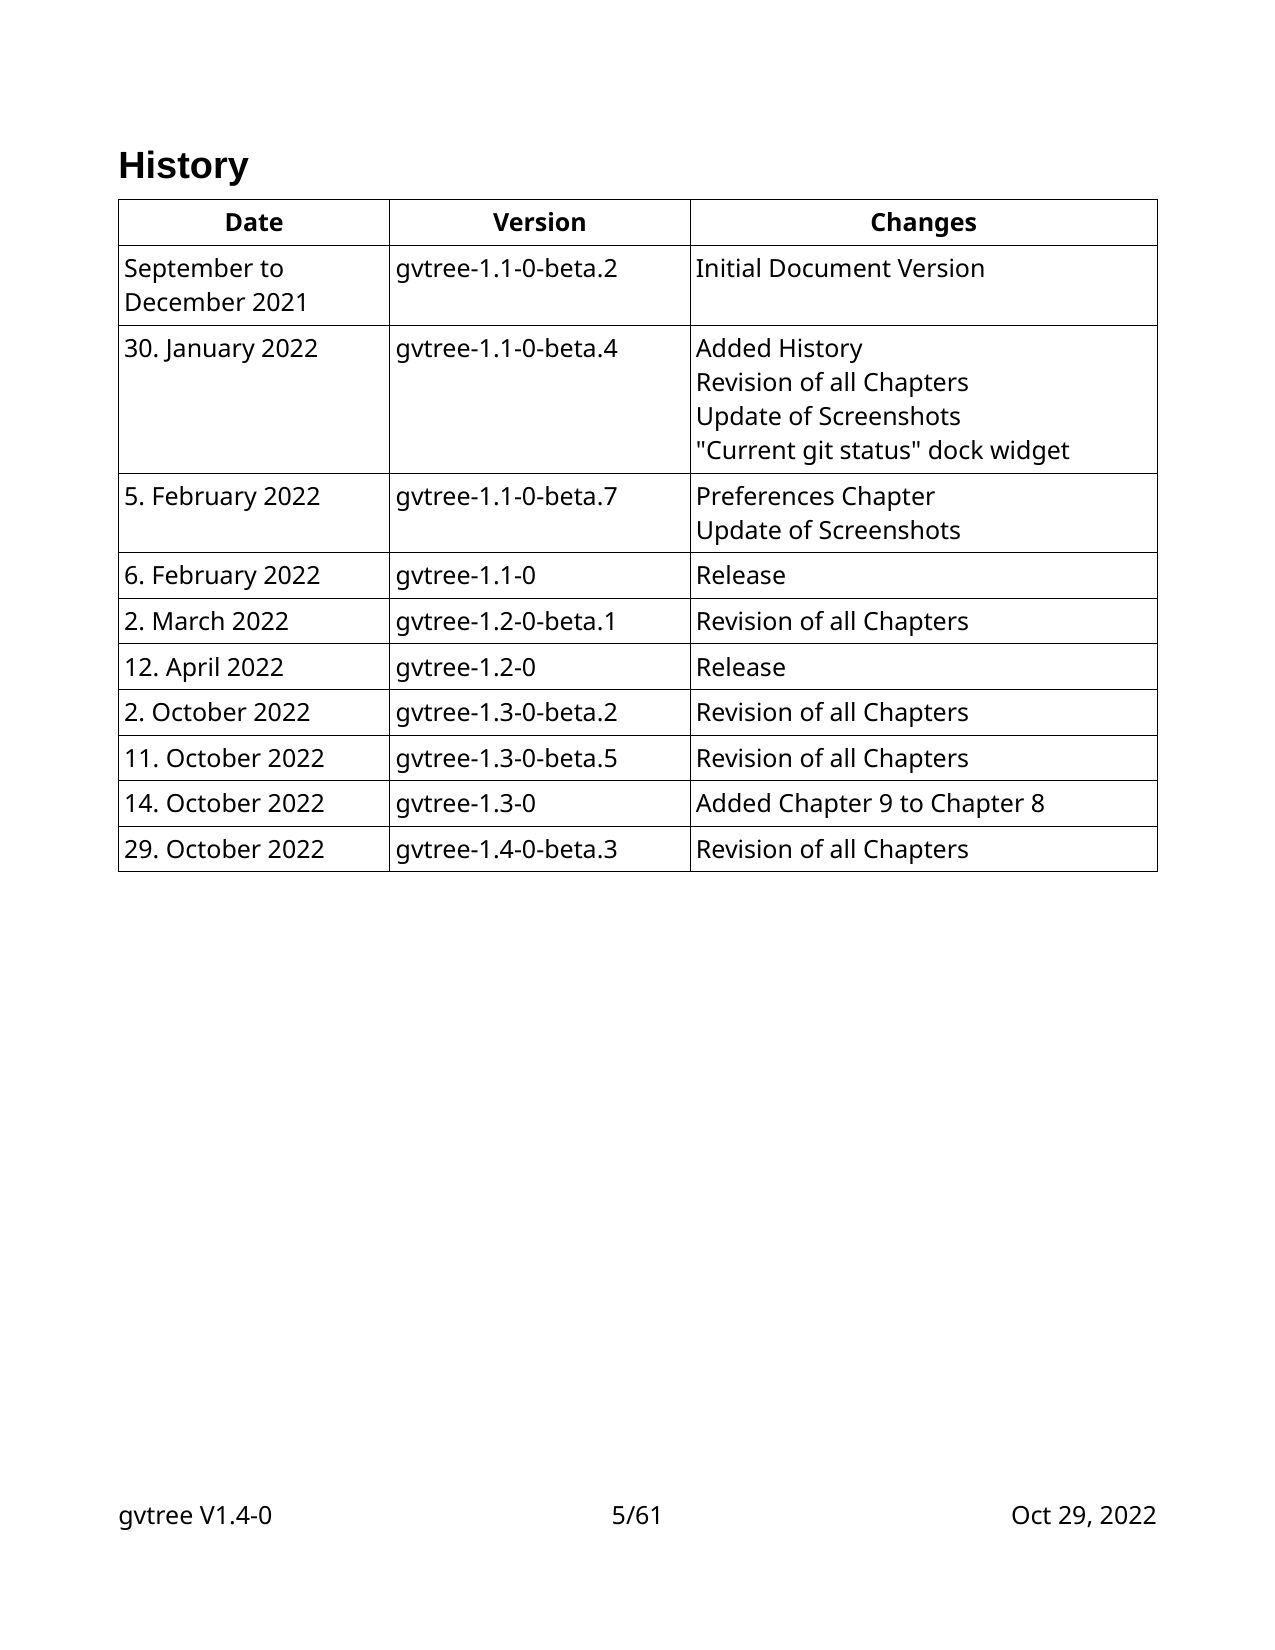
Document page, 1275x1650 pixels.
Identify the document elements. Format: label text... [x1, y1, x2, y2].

table_cell 12. April 2022 [119, 644, 389, 689]
table_cell gvtree-1.1-0-beta.2 [390, 246, 690, 324]
table_cell 5. February 2022 [119, 474, 389, 552]
table_cell 14. October 2022 [119, 781, 389, 826]
table_cell Preferences Chapter Update of Screenshots [691, 474, 1157, 552]
table_cell 11. October 2022 [119, 736, 389, 780]
table_cell Revision of all Chapters [691, 599, 1157, 643]
table_cell gvtree-1.1-0 [390, 553, 690, 598]
table_cell gvtree-1.3-0-beta.5 [390, 736, 690, 780]
table_cell gvtree-1.4-0-beta.3 [390, 827, 690, 871]
table_cell gvtree-1.2-0-beta.1 [390, 599, 690, 643]
table_header Changes [691, 200, 1157, 245]
table_cell 29. October 2022 [119, 827, 389, 871]
table_header Version [390, 200, 690, 245]
table_cell Release [691, 644, 1157, 689]
table_cell gvtree-1.1-0-beta.7 [390, 474, 690, 552]
table_cell Release [691, 553, 1157, 598]
table_cell gvtree-1.1-0-beta.4 [390, 326, 690, 472]
table_cell gvtree-1.3-0 [390, 781, 690, 826]
table_cell 2. March 2022 [119, 599, 389, 643]
table_cell Added Chapter 9 to Chapter 8 [691, 781, 1157, 826]
table_cell 30. January 2022 [119, 326, 389, 472]
table_cell gvtree-1.2-0 [390, 644, 690, 689]
table_cell Initial Document Version [691, 246, 1157, 324]
table_cell 2. October 2022 [119, 690, 389, 734]
table_cell September to December 2021 [119, 246, 389, 324]
table_cell Revision of all Chapters [691, 690, 1157, 734]
table_cell 6. February 2022 [119, 553, 389, 598]
table_cell Revision of all Chapters [691, 827, 1157, 871]
table_cell gvtree-1.3-0-beta.2 [390, 690, 690, 734]
table_cell Added History Revision of all Chapters Update of Screenshots "Current git status" dock widget [691, 326, 1157, 472]
table_header Date [119, 200, 389, 245]
subtitle History [118, 143, 1157, 187]
table_cell Revision of all Chapters [691, 736, 1157, 780]
